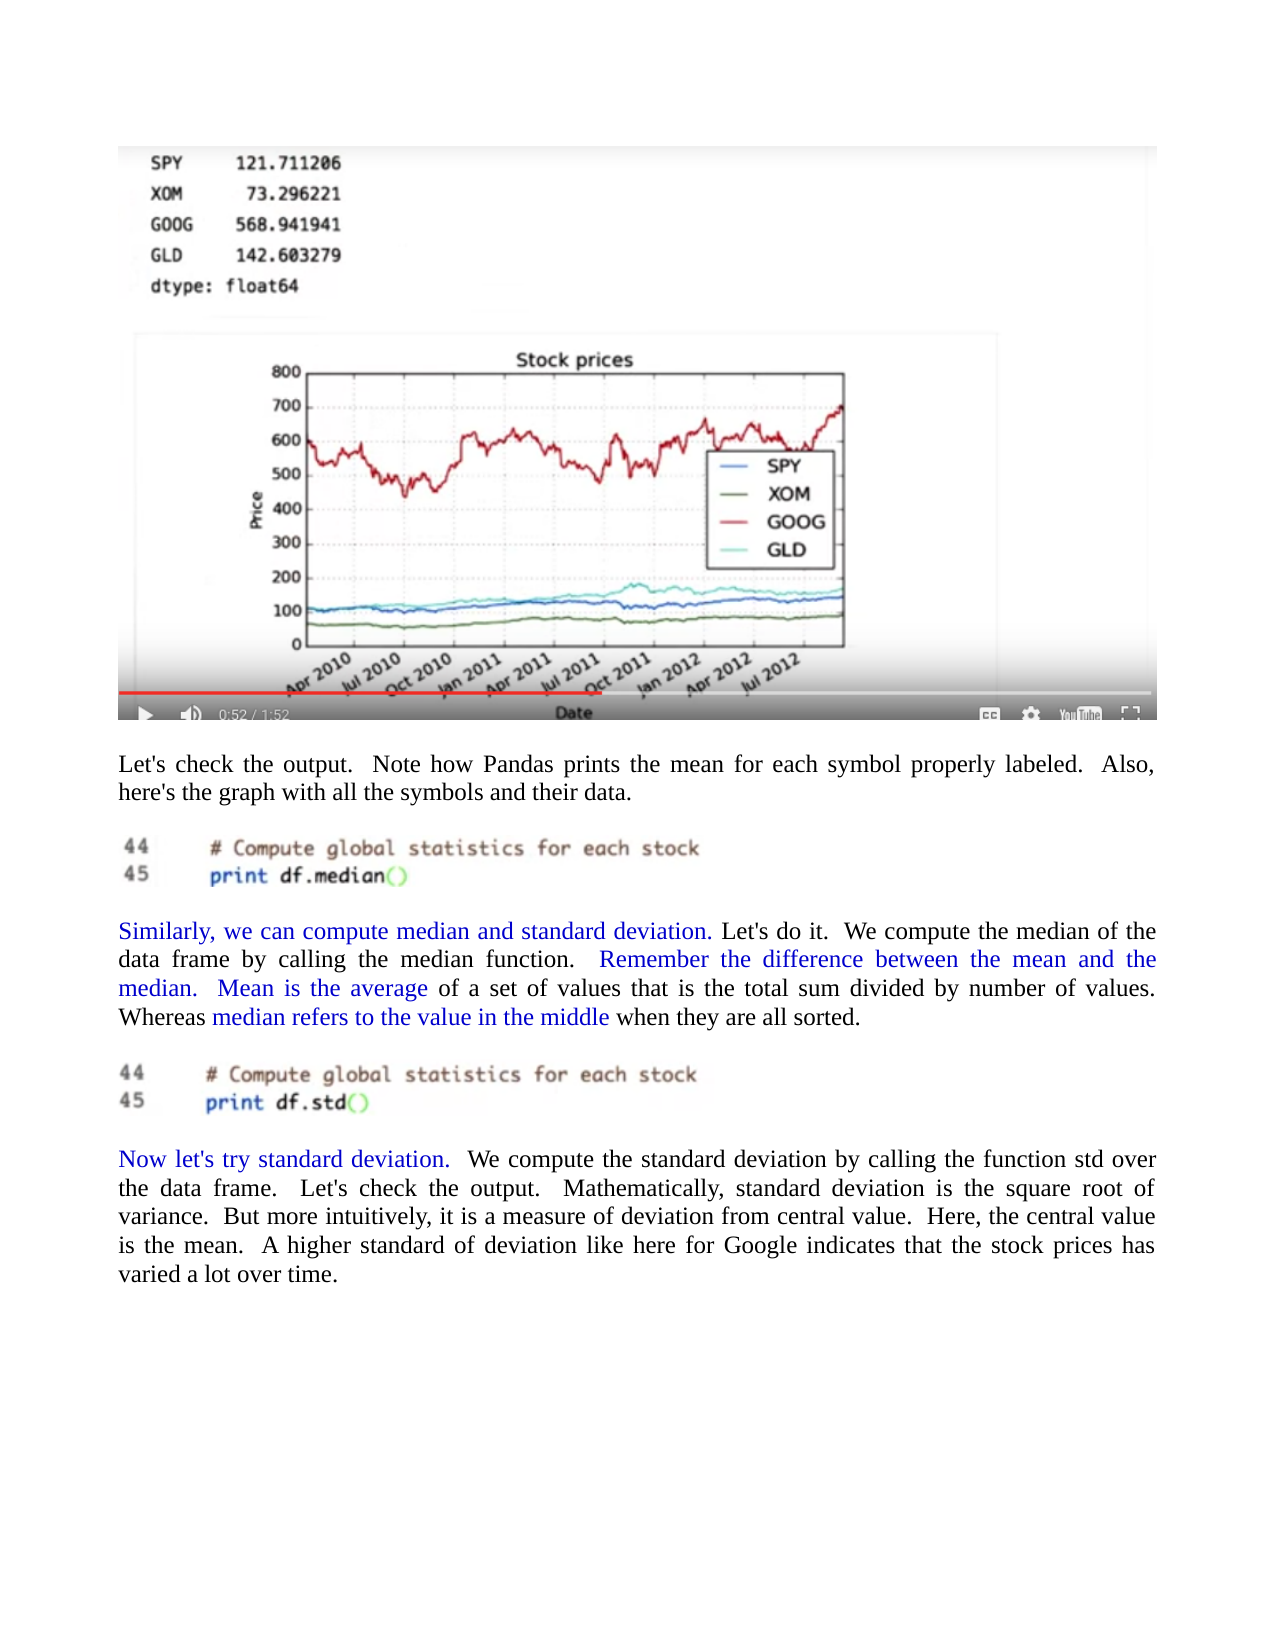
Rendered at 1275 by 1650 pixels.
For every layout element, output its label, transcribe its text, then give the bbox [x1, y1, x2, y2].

picture [118, 835, 1157, 887]
text Now let's try standard deviation. We compute the standard deviation by calling the function std over the data frame. Let's check the output. Mathematically, standard deviation is the square root of variance. But more intuitively, it is a measure of deviation from central value. Here, the central value is the mean. A higher standard of deviation like here for Google indicates that the stock prices has varied a lot over time. [118, 1144, 1157, 1288]
picture [118, 1059, 1157, 1116]
picture [118, 146, 1157, 720]
text Similarly, we can compute median and standard deviation. Let's do it. We compute the median of the data frame by calling the median function. Remember the difference between the mean and the median. Mean is the average of a set of values that is the total sum divided by number of values. Whereas median refers to the value in the middle when they are all sorted. [118, 916, 1157, 1031]
text Let's check the output. Note how Pandas prints the mean for each symbol properly labeled. Also, here's the graph with all the symbols and their data. [118, 749, 1157, 806]
